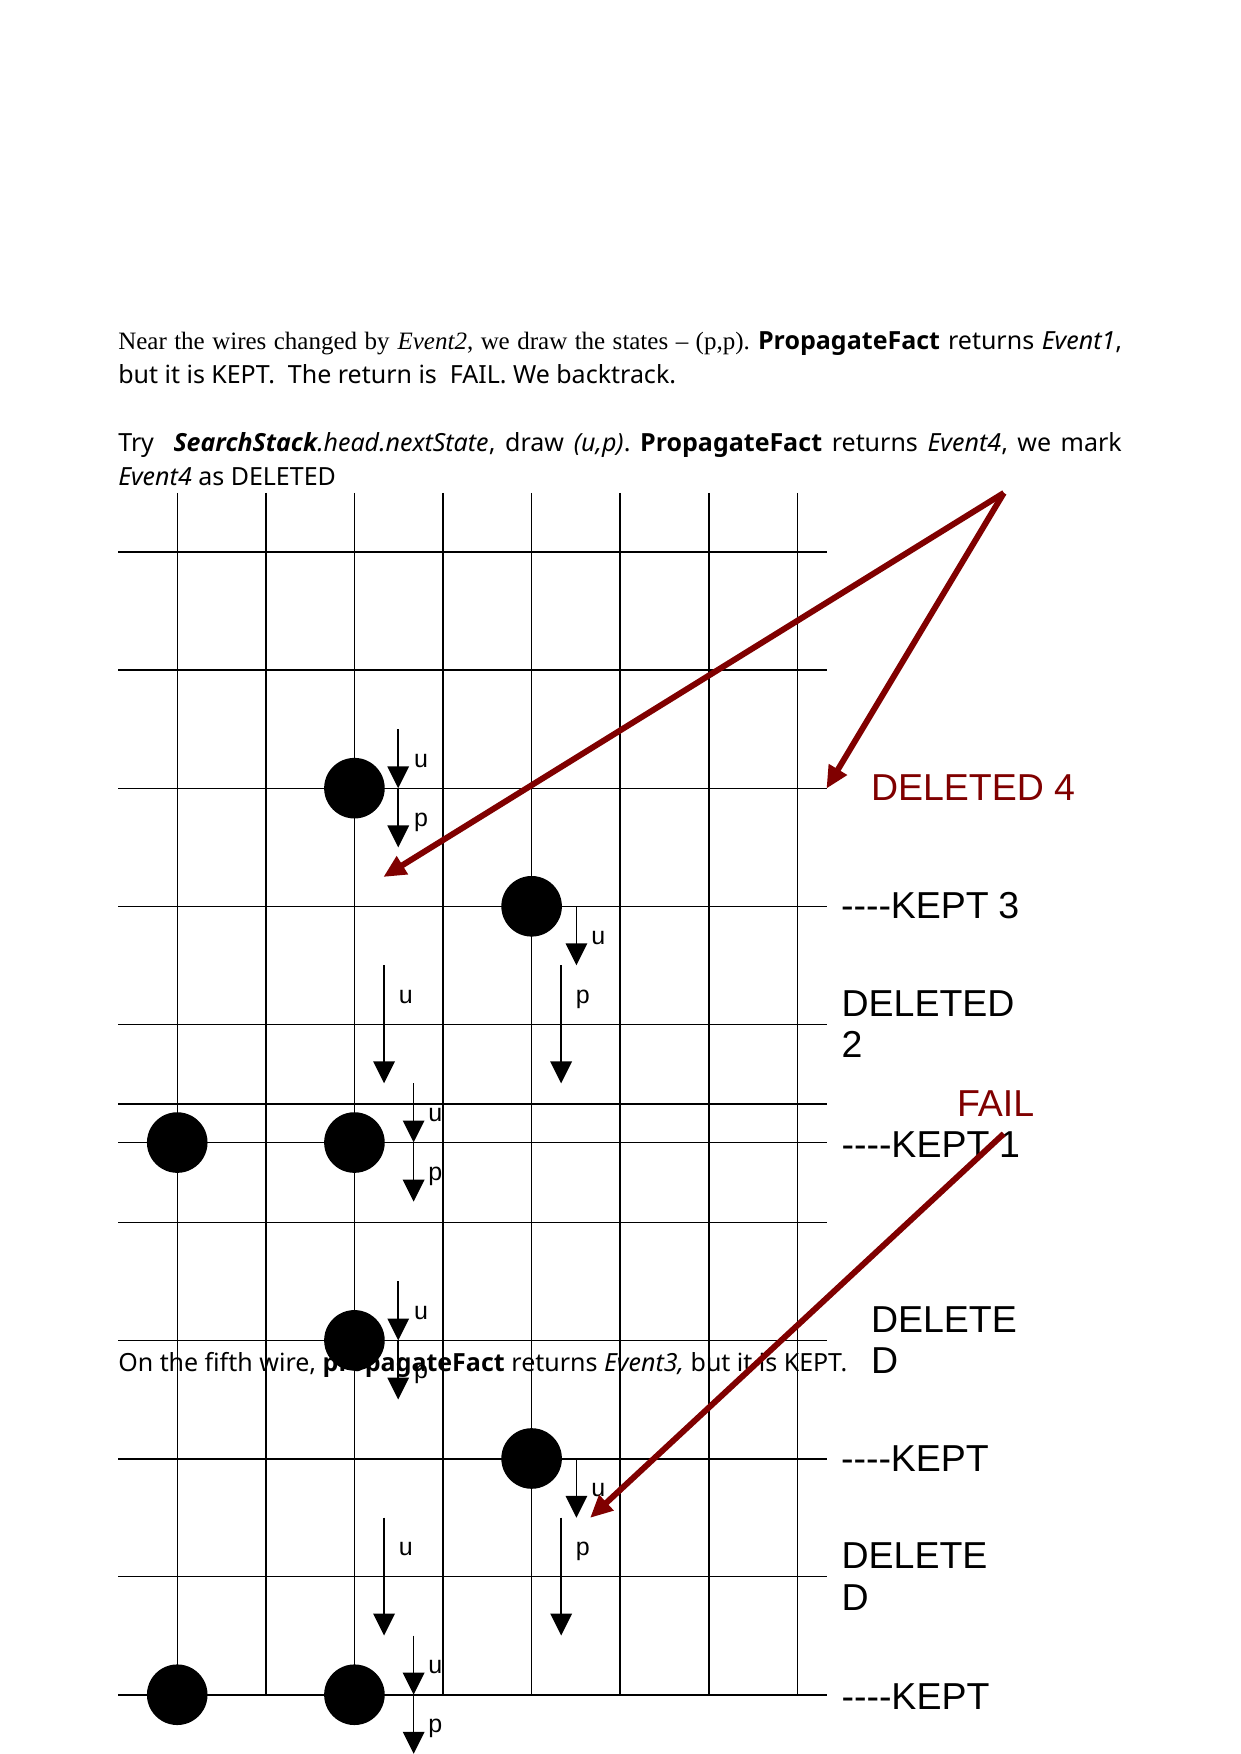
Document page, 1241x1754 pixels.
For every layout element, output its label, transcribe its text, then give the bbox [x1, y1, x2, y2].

text Try SearchStack.head.nextState, draw (u,p). PropagateFact returns Event4, we mark Event4 as DELETED [118, 425, 1122, 493]
text On the fifth wire, propagateFact returns Event3, but it is KEPT. [710, 1344, 771, 1378]
text Near the wires changed by Event2, we draw the states – (p,p). PropagateFact returns Event1, but it is KEPT. The return is FAIL. We backtrack. [118, 322, 1122, 391]
text On the fifth wire, propagateFact returns Event3, but it is KEPT. [399, 1344, 442, 1378]
text On the fifth wire, propagateFact returns Event3, but it is KEPT. [621, 1344, 708, 1378]
text On the fifth wire, propagateFact returns Event3, but it is KEPT. [798, 1344, 1122, 1378]
text On the fifth wire, propagateFact returns Event3, but it is KEPT. [747, 1344, 797, 1378]
text On the fifth wire, propagateFact returns Event3, but it is KEPT. [267, 1344, 354, 1378]
text On the fifth wire, propagateFact returns Event3, but it is KEPT. [532, 1344, 619, 1378]
text On the fifth wire, propagateFact returns Event3, but it is KEPT. [118, 1344, 177, 1378]
text On the fifth wire, propagateFact returns Event3, but it is KEPT. [444, 1344, 531, 1378]
text On the fifth wire, propagateFact returns Event3, but it is KEPT. [355, 1344, 397, 1378]
text On the fifth wire, propagateFact returns Event3, but it is KEPT. [178, 1344, 265, 1378]
